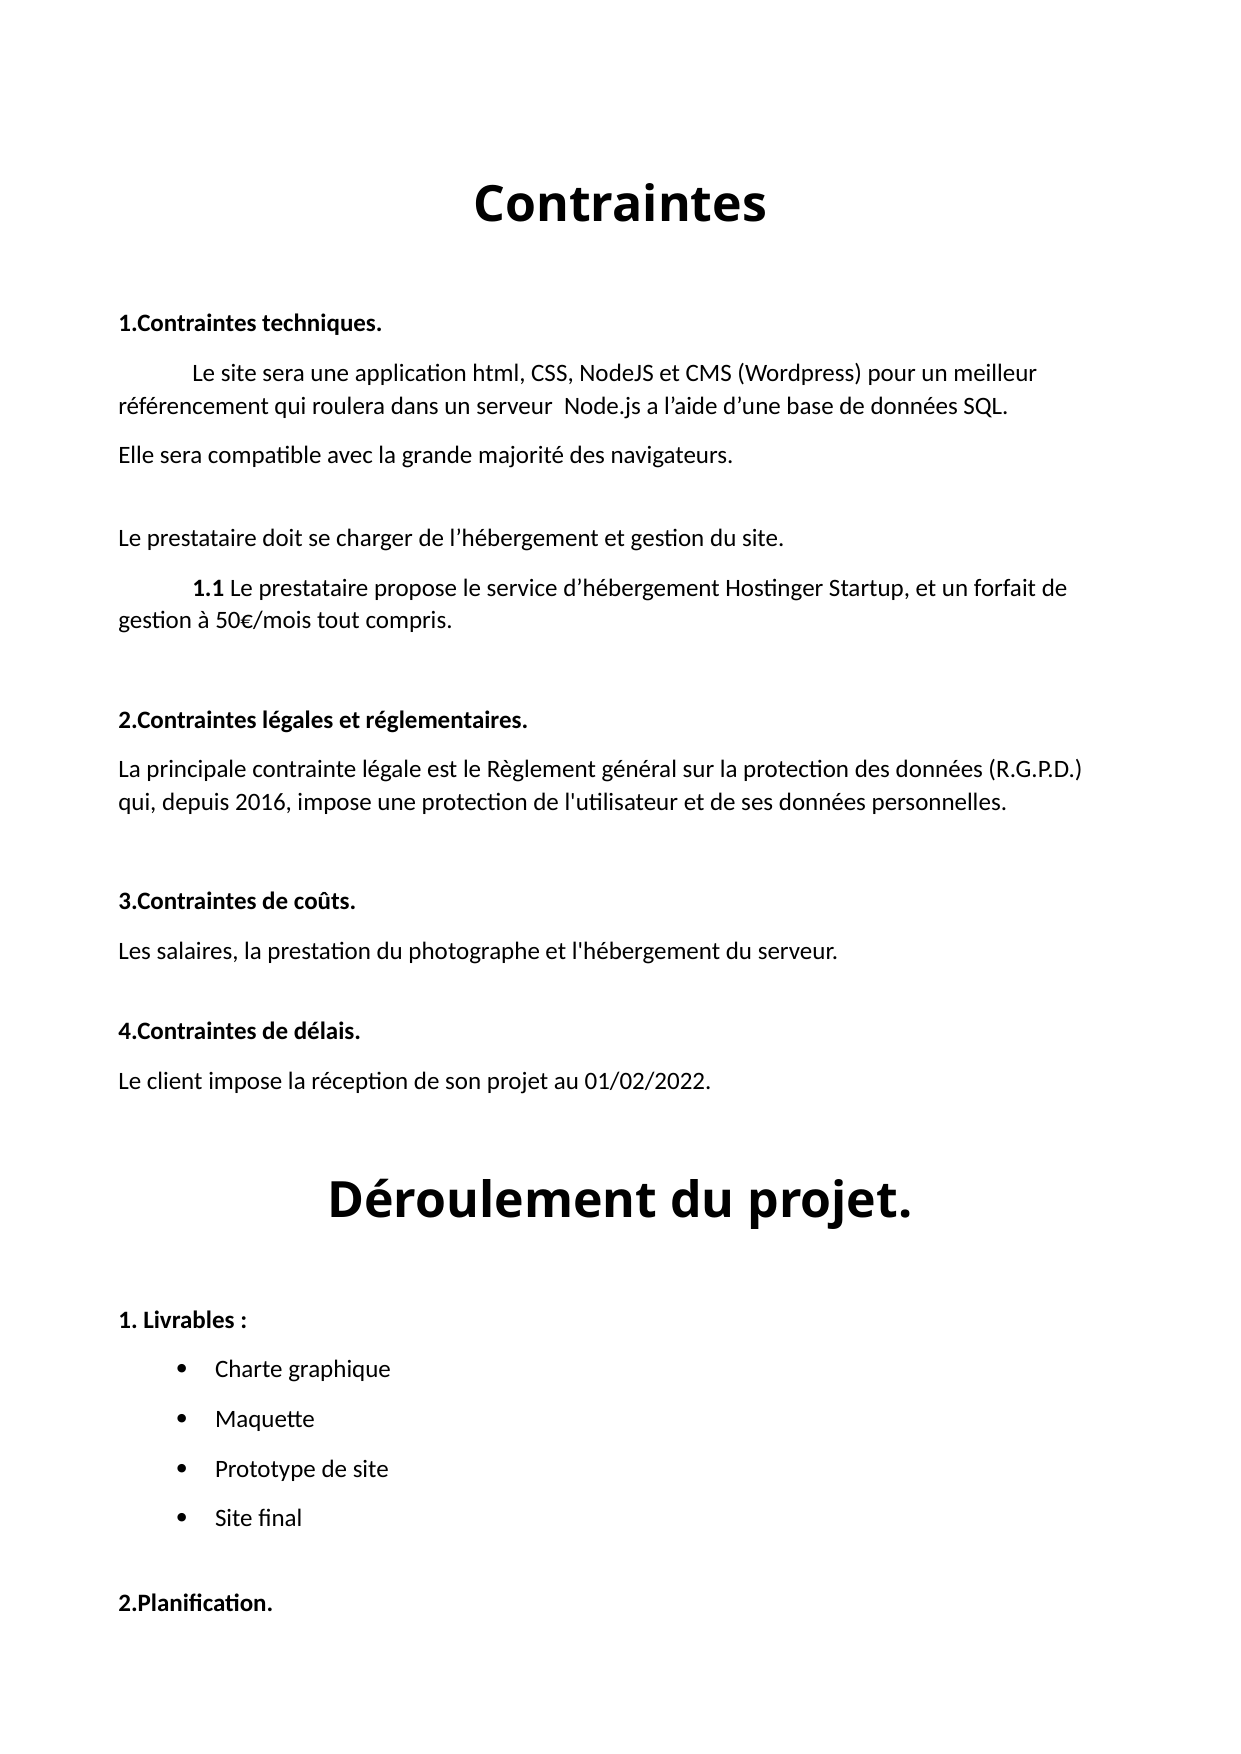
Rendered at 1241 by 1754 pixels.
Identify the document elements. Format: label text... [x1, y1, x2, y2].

text 2.Contraintes légales et réglementaires. [118, 704, 1122, 734]
text Elle sera compatible avec la grande majorité des navigateurs. [118, 439, 1122, 470]
text 1.Contraintes techniques. [118, 307, 1122, 338]
text 1. Livrables : [118, 1304, 1122, 1334]
text Le prestataire doit se charger de l’hébergement et gestion du site. [118, 489, 1122, 553]
text 1.1 Le prestataire propose le service d’hébergement Hostinger Startup, et un forfait de gestion à 50€/mois tout compris. [118, 572, 1122, 635]
text 2.Planification. [118, 1587, 1122, 1617]
list Maquette [177, 1403, 1122, 1434]
text Déroulement du projet. [118, 1164, 1122, 1232]
text 3.Contraintes de coûts. [118, 885, 1122, 916]
text 4.Contraintes de délais. [118, 1016, 1122, 1046]
list Charte graphique [177, 1354, 1122, 1384]
text Le client impose la réception de son projet au 01/02/2022. [118, 1065, 1122, 1096]
text La principale contrainte légale est le Règlement général sur la protection des données (R.G.P.D.) qui, depuis 2016, impose une protection de l'utilisateur et de ses données personnelles. [118, 753, 1122, 817]
text Contraintes [118, 168, 1122, 236]
text Les salaires, la prestation du photographe et l'hébergement du serveur. [118, 935, 1122, 997]
list Prototype de site [177, 1453, 1122, 1483]
list Site final [177, 1502, 1122, 1533]
text Le site sera une application html, CSS, NodeJS et CMS (Wordpress) pour un meilleur référencement qui roulera dans un serveur Node.js a l’aide d’une base de données SQL. [118, 357, 1122, 421]
